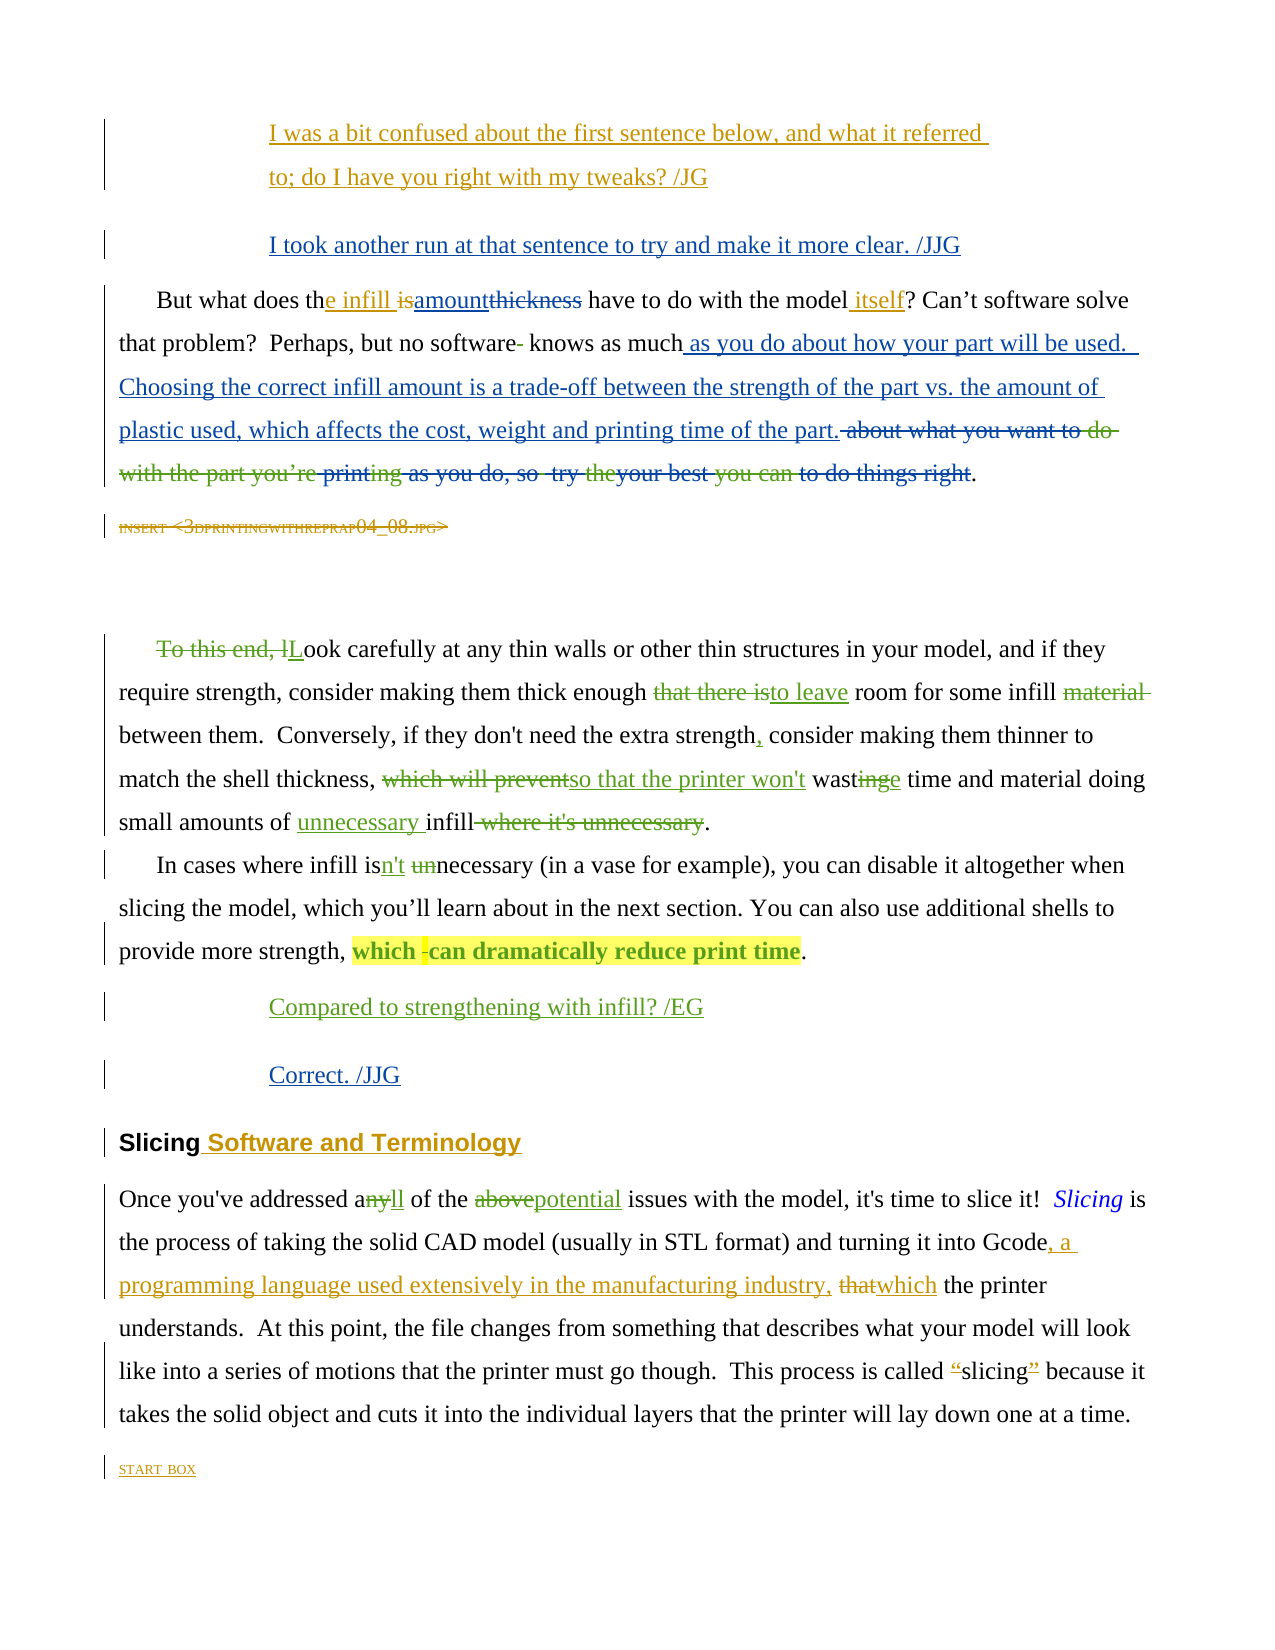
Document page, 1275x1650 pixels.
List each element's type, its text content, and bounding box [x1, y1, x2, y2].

text start box [118, 1455, 1156, 1479]
text Slicing Software and Terminology [118, 1128, 1156, 1157]
text Once you've addressed all of the potential issues with the model, it's time to slice it! Slicing is the process of taking the solid CAD model (usually in STL format) and turning it into Gcode, a programming language used extensively in the manufacturing industry, which the printer understands. At this point, the file changes from something that describes what your model will look like into a series of motions that the printer must go though. This process is called slicing because it takes the solid object and cuts it into the individual layers that the printer will lay down one at a time. [118, 1184, 1156, 1428]
text Look carefully at any thin walls or other thin structures in your model, and if they require strength, consider making them thick enough to leave room for some infill between them. Conversely, if they don't need the extra strength, consider making them thinner to match the shell thickness, so that the printer won't waste time and material doing small amounts of unnecessary infill. [118, 634, 1156, 836]
text I was a bit confused about the first sentence below, and what it referred to; do I have you right with my tweaks? /JG [268, 118, 1006, 190]
text But what does the infill amount have to do with the model itself? Can’t software solve that problem? Perhaps, but no software knows as much as you do about how your part will be used. Choosing the correct infill amount is a trade-off between the strength of the part vs. the amount of plastic used, which affects the cost, weight and printing time of the part.. [118, 285, 1156, 487]
text In cases where infill isn't necessary (in a vase for example), you can disable it altogether when slicing the model, which you’ll learn about in the next section. You can also use additional shells to provide more strength, which can dramatically reduce print time. [118, 850, 1156, 965]
text Correct. /JJG [268, 1060, 1006, 1089]
text Compared to strengthening with infill? /EG [268, 992, 1006, 1021]
text I took another run at that sentence to try and make it more clear. /JJG [268, 230, 1006, 258]
